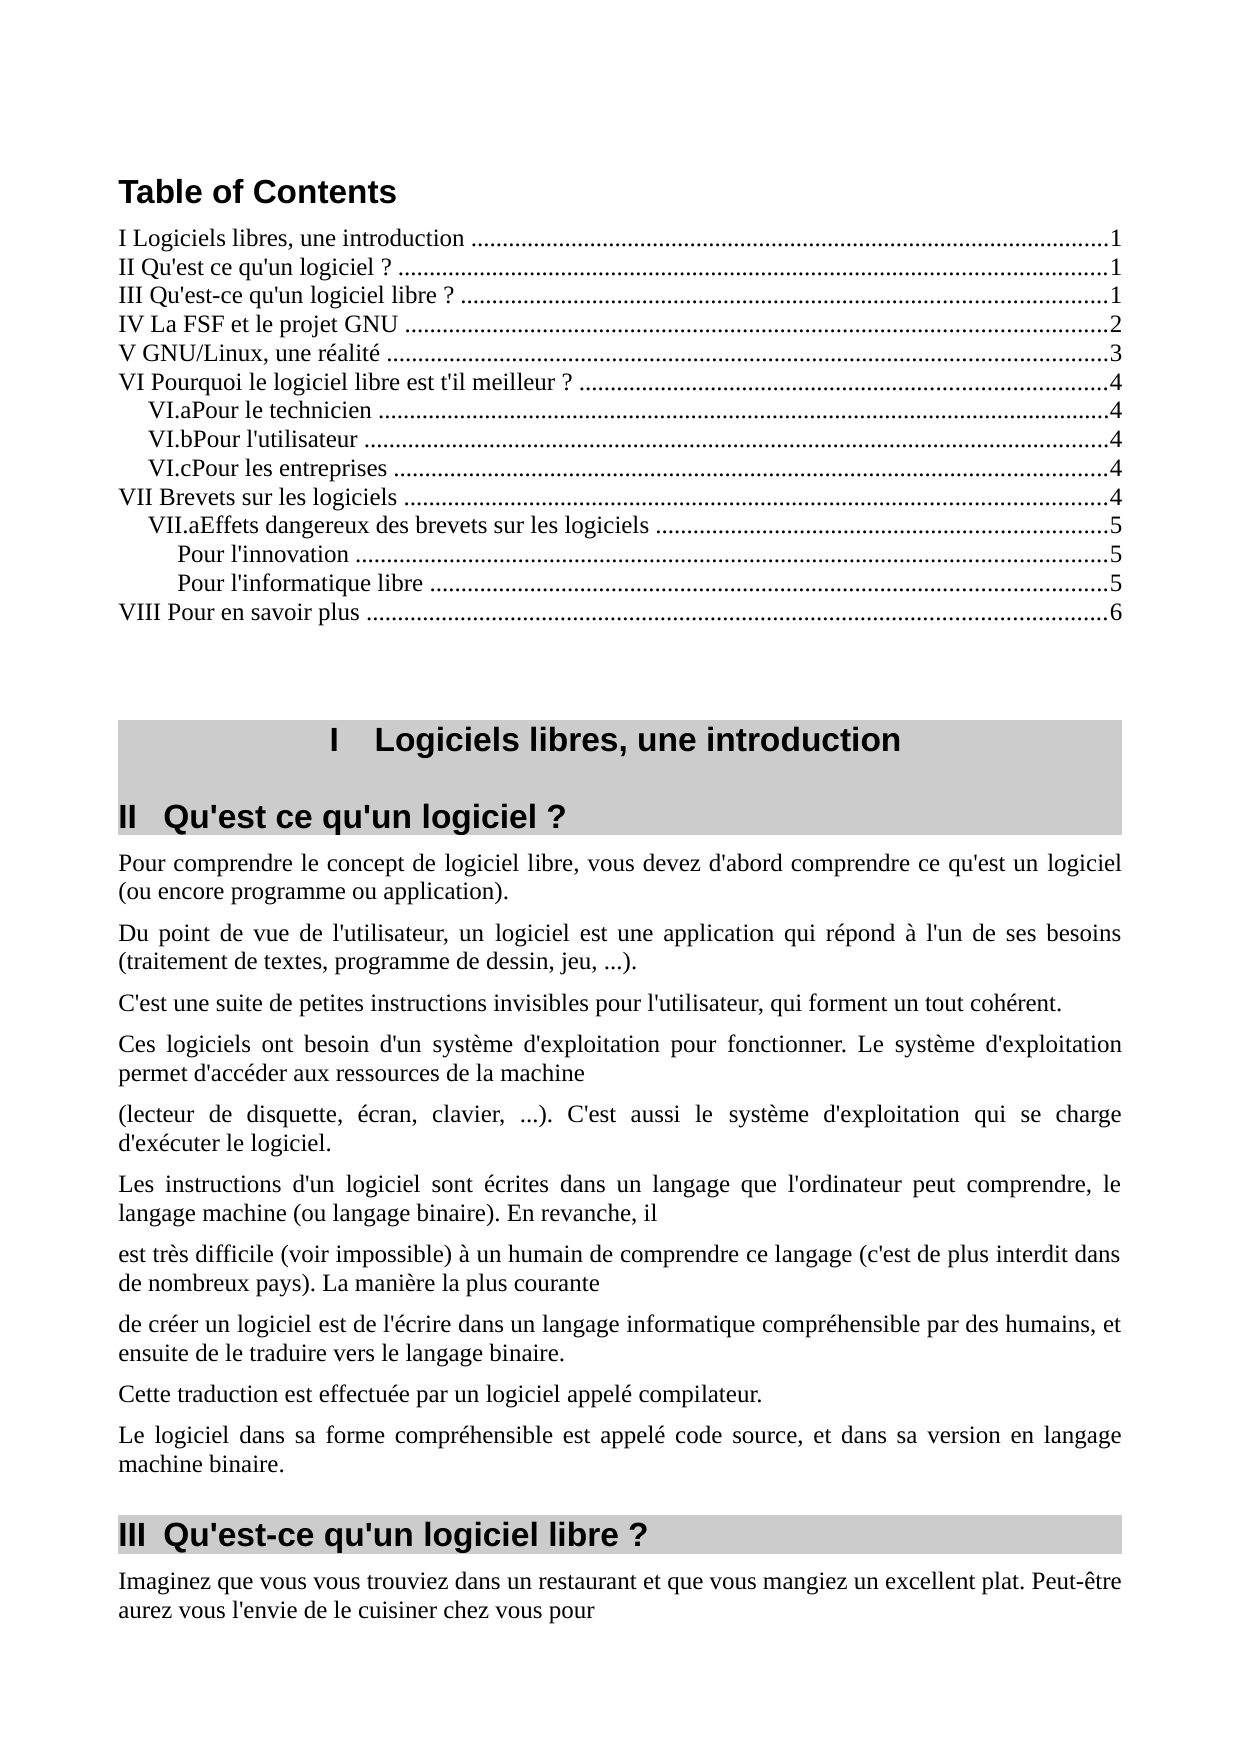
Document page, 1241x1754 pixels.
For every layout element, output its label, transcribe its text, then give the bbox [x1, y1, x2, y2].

text VIII Pour en savoir plus 6 [118, 597, 1122, 625]
text Imaginez que vous vous trouviez dans un restaurant et que vous mangiez un excellent plat. Peut-être aurez vous l'envie de le cuisiner chez vous pour [118, 1566, 1122, 1624]
text VI.cPour les entreprises 4 [148, 453, 1122, 482]
text Du point de vue de l'utilisateur, un logiciel est une application qui répond à l'un de ses besoins (traitement de textes, programme de dessin, jeu, ...). [118, 918, 1122, 975]
text VII Brevets sur les logiciels 4 [118, 482, 1122, 510]
text I Logiciels libres, une introduction 1 [118, 223, 1122, 252]
text Le logiciel dans sa forme compréhensible est appelé code source, et dans sa version en langage machine binaire. [118, 1420, 1122, 1478]
subtitle Qu'est-ce qu'un logiciel libre ? [118, 1515, 1122, 1554]
text de créer un logiciel est de l'écrire dans un langage informatique compréhensible par des humains, et ensuite de le traduire vers le langage binaire. [118, 1309, 1122, 1366]
text II Qu'est ce qu'un logiciel ? 1 [118, 252, 1122, 280]
text Pour l'informatique libre 5 [177, 568, 1122, 597]
text C'est une suite de petites instructions invisibles pour l'utilisateur, qui forment un tout cohérent. [118, 988, 1122, 1016]
text VI Pourquoi le logiciel libre est t'il meilleur ? 4 [118, 367, 1122, 395]
text est très difficile (voir impossible) à un humain de comprendre ce langage (c'est de plus interdit dans de nombreux pays). La manière la plus courante [118, 1239, 1122, 1296]
text V GNU/Linux, une réalité 3 [118, 338, 1122, 367]
text Pour comprendre le concept de logiciel libre, vous devez d'abord comprendre ce qu'est un logiciel (ou encore programme ou application). [118, 848, 1122, 905]
text Les instructions d'un logiciel sont écrites dans un langage que l'ordinateur peut comprendre, le langage machine (ou langage binaire). En revanche, il [118, 1169, 1122, 1226]
text VI.bPour l'utilisateur 4 [148, 424, 1122, 453]
text VII.aEffets dangereux des brevets sur les logiciels 5 [148, 510, 1122, 539]
text Pour l'innovation 5 [177, 539, 1122, 568]
subtitle Table of Contents [118, 172, 1122, 210]
text Cette traduction est effectuée par un logiciel appelé compilateur. [118, 1379, 1122, 1408]
text (lecteur de disquette, écran, clavier, ...). C'est aussi le système d'exploitation qui se charge d'exécuter le logiciel. [118, 1099, 1122, 1156]
text III Qu'est-ce qu'un logiciel libre ? 1 [118, 280, 1122, 309]
text IV La FSF et le projet GNU 2 [118, 309, 1122, 338]
subtitle Qu'est ce qu'un logiciel ? [118, 796, 1122, 835]
text VI.aPour le technicien 4 [148, 395, 1122, 424]
text Ces logiciels ont besoin d'un système d'exploitation pour fonctionner. Le système d'exploitation permet d'accéder aux ressources de la machine [118, 1029, 1122, 1086]
subtitle Logiciels libres, une introduction [118, 720, 1122, 759]
